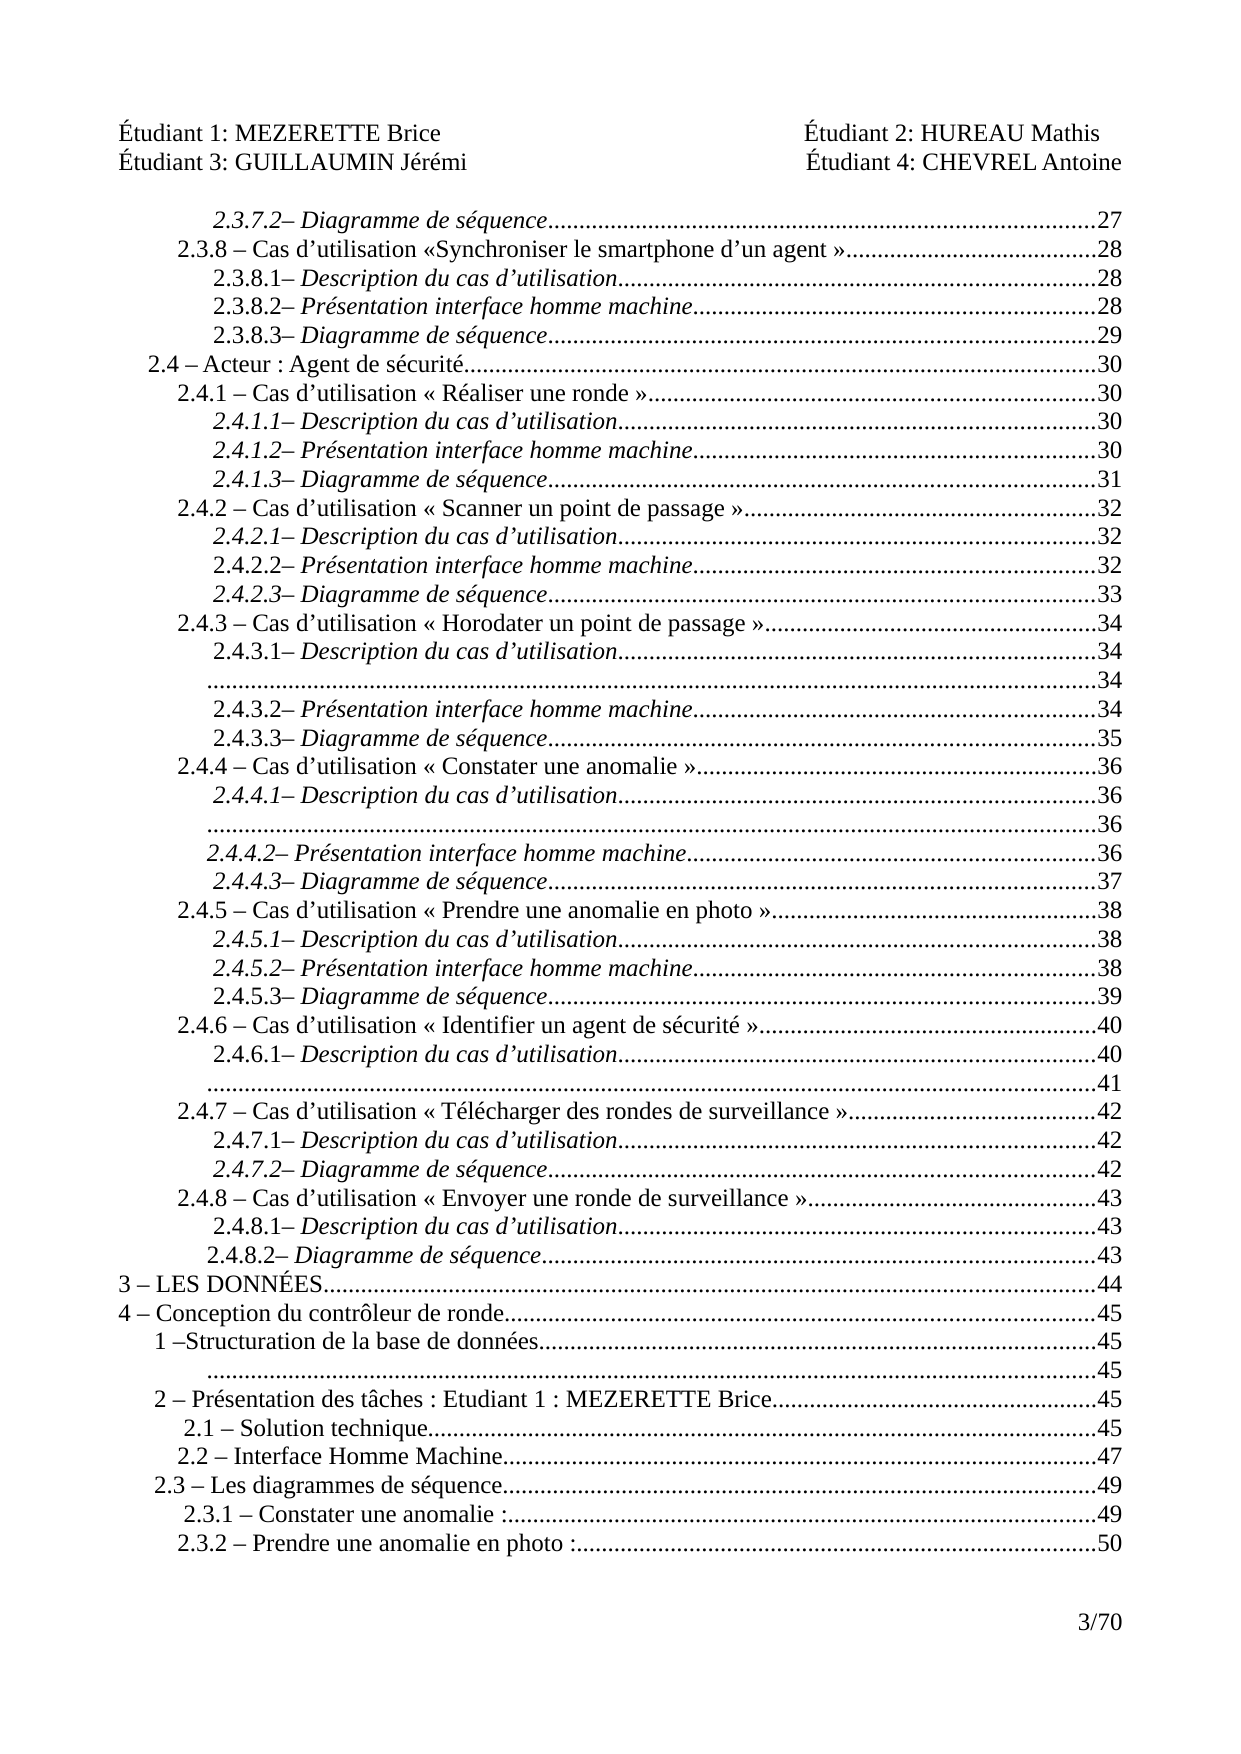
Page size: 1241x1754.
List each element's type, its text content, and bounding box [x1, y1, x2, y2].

text 2.4.2.1– Description du cas d’utilisation 32 [207, 521, 1122, 550]
text 2.4.7.2– Diagramme de séquence 42 [207, 1154, 1122, 1183]
text 2.4.3.2– Présentation interface homme machine 34 [207, 694, 1122, 723]
text 2.4.8.1– Description du cas d’utilisation 43 [207, 1211, 1122, 1240]
text 2.3.8.3– Diagramme de séquence 29 [207, 320, 1122, 349]
text 2.4.4 – Cas d’utilisation « Constater une anomalie » 36 [177, 751, 1122, 780]
text 2.4.4.2– Présentation interface homme machine 36 [207, 838, 1122, 866]
text 2.4.2.2– Présentation interface homme machine 32 [207, 550, 1122, 579]
text 2.4.3.1– Description du cas d’utilisation 34 [207, 636, 1122, 665]
text 2.4.2.3– Diagramme de séquence 33 [207, 579, 1122, 608]
text 2.3.7.2– Diagramme de séquence 27 [207, 205, 1122, 234]
text 2.4.3.3– Diagramme de séquence 35 [207, 723, 1122, 751]
text 2.3 – Les diagrammes de séquence 49 [148, 1470, 1122, 1499]
text 2.3.1 – Constater une anomalie : 49 [177, 1499, 1122, 1528]
text 2.4.2 – Cas d’utilisation « Scanner un point de passage » 32 [177, 493, 1122, 521]
text 2.4.1.1– Description du cas d’utilisation 30 [207, 406, 1122, 435]
text 2.4.1.3– Diagramme de séquence 31 [207, 464, 1122, 493]
text 2.4.1.2– Présentation interface homme machine 30 [207, 435, 1122, 464]
text 2.4.5.2– Présentation interface homme machine 38 [207, 953, 1122, 981]
text 2.4.4.1– Description du cas d’utilisation 36 [207, 780, 1122, 809]
text 2.3.2 – Prendre une anomalie en photo : 50 [177, 1528, 1122, 1556]
text 3 – LES DONNÉES 44 [118, 1269, 1122, 1298]
text 2 – Présentation des tâches : Etudiant 1 : MEZERETTE Brice 45 [148, 1384, 1122, 1413]
text 2.4.8 – Cas d’utilisation « Envoyer une ronde de surveillance » 43 [177, 1183, 1122, 1211]
text 45 [207, 1355, 1122, 1384]
text 2.3.8.1– Description du cas d’utilisation 28 [207, 263, 1122, 291]
text 2.4.4.3– Diagramme de séquence 37 [207, 866, 1122, 895]
text 1 –Structuration de la base de données 45 [148, 1326, 1122, 1355]
text 41 [207, 1068, 1122, 1096]
text 2.4.8.2– Diagramme de séquence 43 [207, 1240, 1122, 1269]
text 4 – Conception du contrôleur de ronde 45 [118, 1298, 1122, 1326]
text 2.2 – Interface Homme Machine 47 [177, 1441, 1122, 1470]
text 2.4.7 – Cas d’utilisation « Télécharger des rondes de surveillance » 42 [177, 1096, 1122, 1125]
text 36 [207, 809, 1122, 838]
text 2.3.8 – Cas d’utilisation «Synchroniser le smartphone d’un agent » 28 [177, 234, 1122, 263]
text 2.4.7.1– Description du cas d’utilisation 42 [207, 1125, 1122, 1154]
text 2.4.6 – Cas d’utilisation « Identifier un agent de sécurité » 40 [177, 1010, 1122, 1039]
text 2.4.1 – Cas d’utilisation « Réaliser une ronde » 30 [177, 378, 1122, 406]
text 34 [207, 665, 1122, 694]
text 2.1 – Solution technique 45 [177, 1413, 1122, 1441]
text 2.3.8.2– Présentation interface homme machine 28 [207, 291, 1122, 320]
text 2.4.5 – Cas d’utilisation « Prendre une anomalie en photo » 38 [177, 895, 1122, 924]
text 2.4.5.3– Diagramme de séquence 39 [207, 981, 1122, 1010]
text 2.4 – Acteur : Agent de sécurité 30 [148, 349, 1122, 378]
text 2.4.3 – Cas d’utilisation « Horodater un point de passage » 34 [177, 608, 1122, 636]
text 2.4.6.1– Description du cas d’utilisation 40 [207, 1039, 1122, 1068]
text 2.4.5.1– Description du cas d’utilisation 38 [207, 924, 1122, 953]
